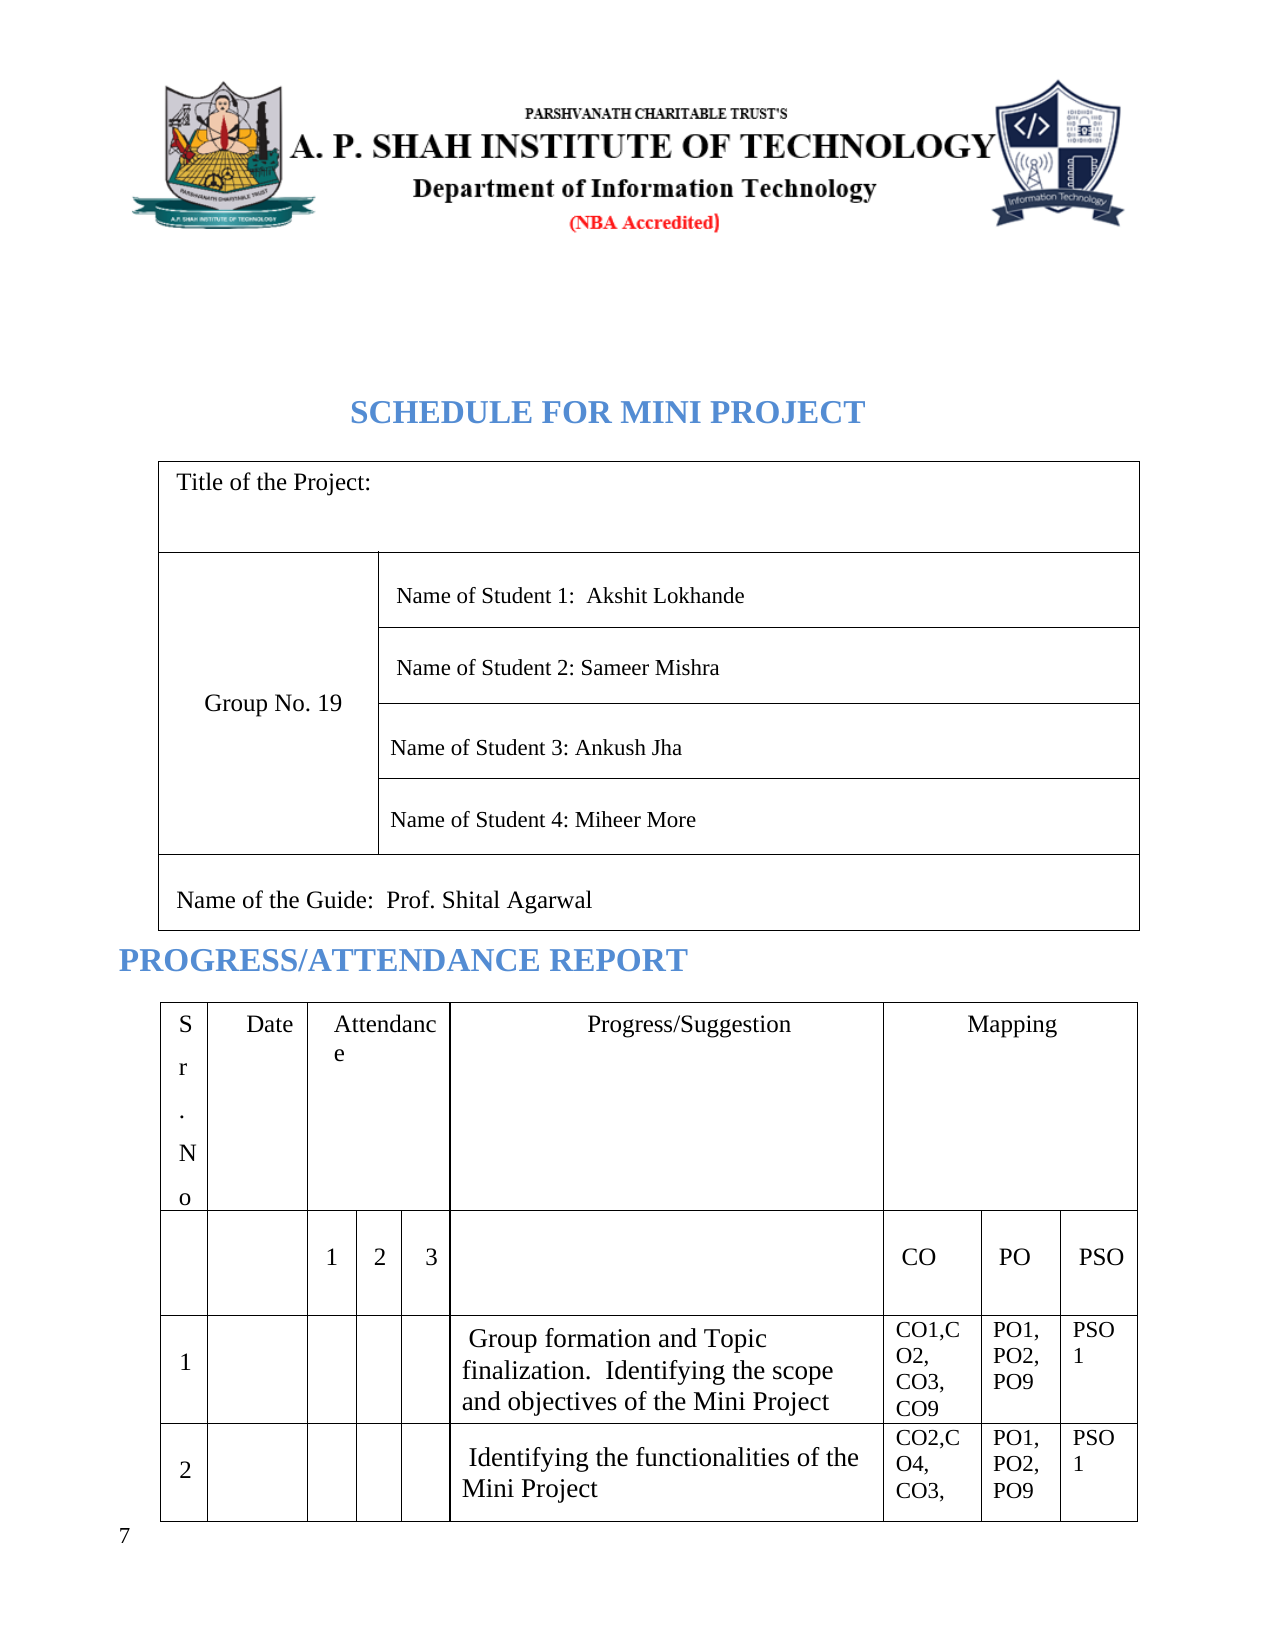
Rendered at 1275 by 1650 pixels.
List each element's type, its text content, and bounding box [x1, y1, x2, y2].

table_cell Name of Student 1: Akshit Lokhande [379, 553, 1139, 627]
table_cell [208, 1424, 307, 1521]
picture [118, 75, 1161, 242]
text PROGRESS/ATTENDANCE REPORT [119, 940, 1157, 978]
table_cell PO1,PO2,PO9 [982, 1424, 1060, 1521]
table_header Title of the Project: [159, 462, 1139, 551]
table_cell 1 [161, 1316, 207, 1423]
table_cell CO2,CO4, CO3, [884, 1424, 981, 1521]
table_cell PSO1 [1061, 1316, 1137, 1423]
table_cell [161, 1211, 207, 1315]
table_cell CO1,CO2, CO3, CO9 [884, 1316, 981, 1423]
table_cell 1 [308, 1211, 356, 1315]
table_cell Group No. 19 [159, 553, 378, 854]
table_cell [208, 1316, 307, 1423]
table_cell CO [884, 1211, 981, 1315]
table_cell 2 [357, 1211, 401, 1315]
subtitle SCHEDULE FOR MINI PROJECT [119, 393, 1157, 431]
table_cell Group formation and Topic finalization. Identifying the scope and objectives of the Mini Project [451, 1316, 883, 1423]
table_cell PO1,PO2,PO9 [982, 1316, 1060, 1423]
table_cell PO [982, 1211, 1060, 1315]
table_cell PSO [1061, 1211, 1137, 1315]
table_cell [402, 1316, 449, 1423]
table_cell Name of Student 3: Ankush Jha [379, 704, 1139, 778]
table_cell Identifying the functionalities of the Mini Project [451, 1424, 883, 1521]
table_header Mapping [884, 1003, 1137, 1210]
table_cell [308, 1424, 356, 1521]
table_header Date [208, 1003, 307, 1210]
table_header Sr. No [161, 1003, 207, 1210]
table_cell [357, 1316, 401, 1423]
table_cell 2 [161, 1424, 207, 1521]
table_cell [402, 1424, 449, 1521]
table_cell Name of Student 4: Miheer More [379, 779, 1139, 854]
table_cell [308, 1316, 356, 1423]
table_cell Name of Student 2: Sameer Mishra [379, 628, 1139, 703]
table_cell [451, 1211, 883, 1315]
table_cell 3 [402, 1211, 449, 1315]
table_header Attendance [308, 1003, 449, 1210]
table_cell Name of the Guide: Prof. Shital Agarwal [159, 855, 1139, 930]
table_cell PSO1 [1061, 1424, 1137, 1521]
table_header Progress/Suggestion [451, 1003, 883, 1210]
table_cell [357, 1424, 401, 1521]
table_cell [208, 1211, 307, 1315]
